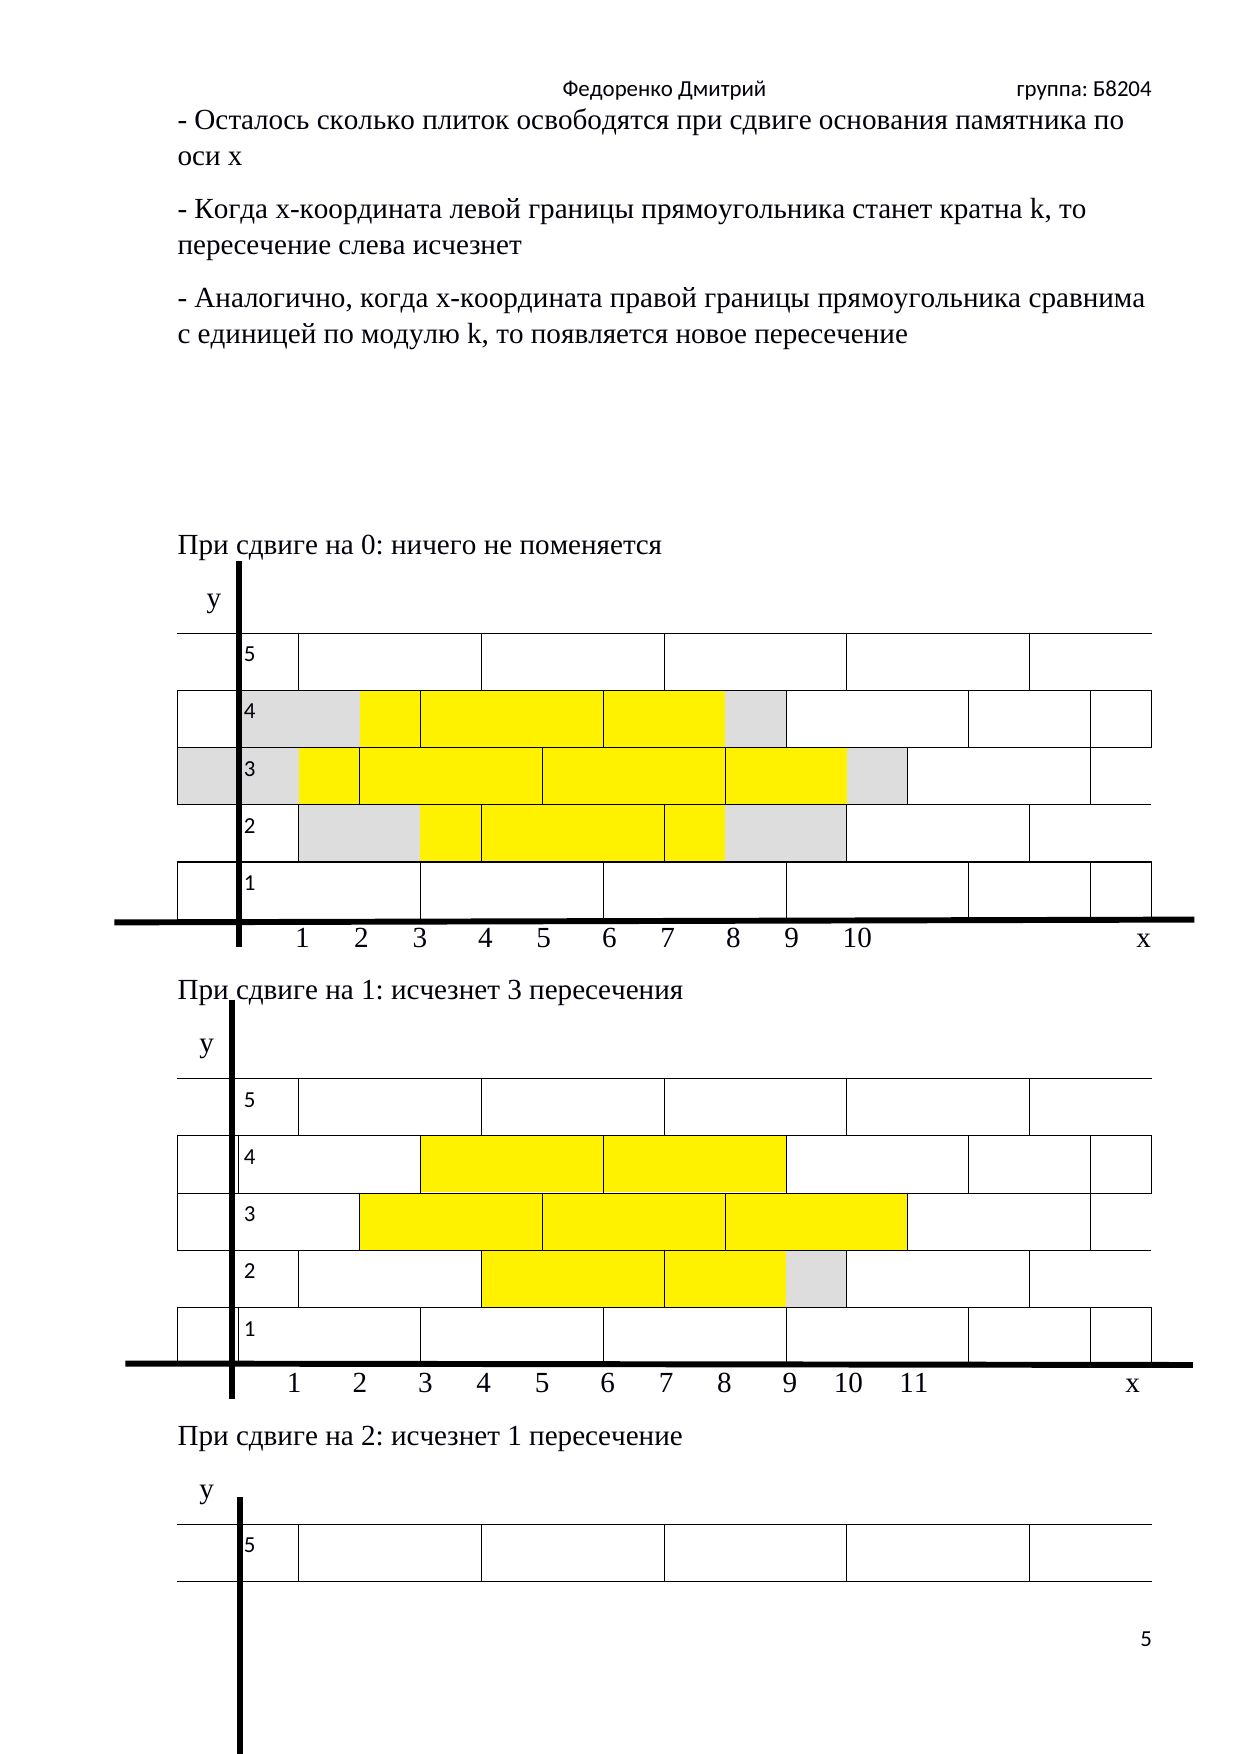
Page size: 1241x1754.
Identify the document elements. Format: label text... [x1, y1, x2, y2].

table_cell [847, 748, 907, 804]
table_cell [787, 1136, 847, 1192]
table_cell [725, 1308, 786, 1361]
text При сдвиге на 2: исчезнет 1 пересечение [177, 1418, 1152, 1451]
table_header [543, 1525, 603, 1581]
table_header [786, 1525, 846, 1581]
table_cell [1091, 748, 1152, 804]
table_header [482, 634, 543, 690]
text - Аналогично, когда x-координата правой границы прямоугольника сравнима с единицей по модулю k, то появляется новое пересечение [177, 280, 1152, 349]
table_cell [178, 1136, 229, 1192]
table_cell [1029, 1136, 1090, 1192]
table_header [725, 1525, 786, 1581]
table_cell [603, 1194, 664, 1250]
table_header [1030, 1079, 1090, 1135]
table_cell [787, 1308, 847, 1361]
text - Когда x-координата левой границы прямоугольника станет кратна k, то пересечение слева исчезнет [177, 191, 1152, 260]
table_cell [482, 1136, 543, 1192]
table_header [360, 1525, 420, 1581]
table_cell [664, 691, 725, 747]
table_cell [908, 691, 968, 747]
table_cell [969, 691, 1029, 747]
table_cell [786, 1251, 846, 1307]
table_cell [969, 1251, 1029, 1307]
table_cell [1029, 748, 1090, 804]
table_cell [1030, 1251, 1090, 1307]
table_cell [604, 1308, 664, 1361]
table_cell [1091, 863, 1151, 916]
table_cell [1029, 1308, 1090, 1361]
table_header [360, 634, 420, 690]
text [235, 1025, 1152, 1059]
table_header [665, 1525, 725, 1581]
table_cell [908, 1308, 968, 1361]
table_cell [178, 691, 236, 747]
table_cell [1091, 1308, 1151, 1361]
table_cell [1091, 691, 1151, 747]
table_header [969, 634, 1029, 690]
text При сдвиге на 1: исчезнет 3 пересечения [177, 972, 1152, 1006]
table_header [420, 634, 481, 690]
table_cell [1029, 1194, 1090, 1250]
table_cell [787, 863, 847, 917]
table_header [603, 1079, 664, 1135]
table_cell 1 [242, 863, 299, 919]
table_cell [543, 1251, 603, 1307]
table_cell [178, 863, 236, 919]
table_cell [421, 863, 482, 918]
text [242, 580, 1152, 613]
table_header [847, 1525, 908, 1581]
table_header [299, 1525, 360, 1581]
table_cell [482, 1308, 543, 1361]
table_cell [908, 805, 968, 861]
table_cell [1091, 1194, 1152, 1250]
table_cell [299, 1251, 360, 1307]
table_cell 4 [242, 691, 299, 747]
table_cell [178, 748, 236, 804]
table_header [847, 634, 908, 690]
table_header [299, 1079, 360, 1135]
table_cell [726, 1194, 786, 1250]
table_header [1030, 634, 1090, 690]
table_cell [786, 805, 846, 861]
table_cell [847, 863, 908, 917]
table_cell [360, 805, 420, 861]
table_cell [543, 1136, 603, 1192]
table_cell [421, 1136, 482, 1192]
table_cell [543, 691, 603, 747]
table_cell [543, 863, 603, 918]
table_cell [847, 805, 908, 861]
table_cell [664, 1308, 725, 1361]
table_header [177, 1079, 229, 1135]
table_cell [847, 691, 908, 747]
table_cell [665, 805, 725, 861]
table_cell [299, 863, 360, 918]
table_cell 4 [239, 1136, 299, 1192]
table_cell [543, 1308, 603, 1361]
table_header [665, 1079, 725, 1135]
table_cell [1090, 804, 1152, 861]
text [177, 1367, 229, 1399]
table_header [482, 1525, 543, 1581]
table_cell [908, 1136, 968, 1192]
table_header 5 [238, 1079, 298, 1135]
table_header [543, 1079, 603, 1135]
table_cell [299, 691, 360, 747]
text При сдвиге на 0: ничего не поменяется [177, 527, 1152, 561]
table_cell [908, 863, 968, 917]
table_cell [299, 1308, 360, 1360]
table_cell [725, 691, 786, 747]
table_header [177, 634, 236, 690]
table_header [603, 1525, 664, 1581]
table_cell [1091, 1136, 1151, 1192]
table_cell [360, 863, 420, 918]
table_cell [847, 1194, 907, 1250]
table_cell [360, 1251, 420, 1307]
table_header [665, 634, 725, 690]
table_cell 2 [242, 805, 298, 861]
table_cell [847, 1136, 908, 1192]
table_header [1030, 1525, 1090, 1581]
table_header [543, 634, 603, 690]
table_header [969, 1079, 1029, 1135]
table_cell [604, 1136, 664, 1192]
table_cell 3 [242, 748, 299, 804]
table_cell [177, 805, 236, 861]
table_cell [969, 1308, 1029, 1361]
table_header [1090, 1525, 1152, 1581]
table_cell [420, 748, 482, 804]
table_header [603, 634, 664, 690]
table_cell [664, 863, 725, 917]
text 1 2 3 4 5 6 7 8 9 10 11 x [235, 1367, 1152, 1399]
table_cell 2 [238, 1251, 298, 1307]
table_cell [360, 691, 420, 747]
table_header 5 [243, 1525, 298, 1581]
table_header [725, 634, 786, 690]
table_cell [299, 805, 360, 861]
table_cell [603, 748, 664, 804]
table_cell [664, 1136, 725, 1192]
table_cell [725, 805, 786, 861]
table_header [482, 1079, 543, 1135]
table_cell [482, 863, 543, 918]
table_cell [420, 805, 481, 861]
table_cell [420, 1194, 482, 1250]
table_header [299, 634, 360, 690]
text y [177, 1025, 229, 1059]
table_cell [604, 863, 664, 918]
table_header [177, 1525, 237, 1581]
table_cell [1030, 805, 1090, 861]
table_cell [421, 691, 482, 747]
table_header [847, 1079, 908, 1135]
table_cell [603, 1251, 664, 1307]
table_header [969, 1525, 1029, 1581]
table_header [420, 1079, 481, 1135]
table_cell [482, 805, 543, 861]
table_cell [603, 805, 664, 861]
table_cell [360, 1308, 420, 1360]
table_header [908, 1079, 968, 1135]
table_header [725, 1079, 786, 1135]
table_cell [664, 748, 725, 804]
table_cell [969, 863, 1029, 917]
text y [177, 1471, 1152, 1504]
table_cell [1029, 691, 1090, 747]
table_cell [665, 1251, 725, 1307]
table_header 5 [242, 634, 298, 690]
table_cell [543, 1194, 603, 1250]
table_cell [482, 1251, 543, 1307]
table_cell [177, 1251, 229, 1307]
table_cell [543, 805, 603, 861]
table_cell [178, 1308, 229, 1360]
table_cell [847, 1308, 908, 1361]
text - Осталось сколько плиток освободятся при сдвиге основания памятника по оси x [177, 102, 1152, 171]
table_cell [543, 748, 603, 804]
table_cell [908, 1251, 968, 1307]
table_cell [664, 1194, 725, 1250]
table_cell [1090, 1250, 1152, 1307]
table_cell 1 [239, 1308, 299, 1360]
table_cell 3 [238, 1194, 299, 1250]
table_cell [482, 1194, 542, 1250]
table_cell [908, 748, 968, 804]
table_cell [726, 748, 786, 804]
table_header [908, 634, 968, 690]
table_header [1090, 634, 1152, 690]
table_cell [482, 748, 542, 804]
table_cell [969, 748, 1029, 804]
text y [177, 580, 236, 613]
table_cell [299, 1194, 359, 1250]
table_cell [969, 1194, 1029, 1250]
table_cell [360, 748, 420, 804]
table_header [360, 1079, 420, 1135]
table_cell [482, 691, 543, 747]
table_cell [725, 863, 786, 917]
table_cell [299, 748, 359, 804]
table_cell [787, 691, 847, 747]
table_cell [908, 1194, 968, 1250]
table_cell [360, 1136, 420, 1192]
table_cell [1029, 863, 1090, 917]
text 1 2 3 4 5 6 7 8 9 10 x [177, 923, 1152, 953]
table_header [1090, 1079, 1152, 1135]
table_cell [725, 1136, 786, 1192]
table_header [786, 634, 846, 690]
table_cell [178, 1194, 229, 1250]
table_cell [969, 805, 1029, 861]
table_cell [299, 1136, 360, 1192]
table_cell [786, 1194, 847, 1250]
table_cell [360, 1194, 420, 1250]
table_cell [421, 1308, 482, 1361]
table_cell [420, 1251, 481, 1307]
table_header [420, 1525, 481, 1581]
table_header [786, 1079, 846, 1135]
table_cell [725, 1251, 786, 1307]
table_header [908, 1525, 968, 1581]
table_cell [786, 748, 847, 804]
table_cell [604, 691, 664, 747]
table_cell [847, 1251, 908, 1307]
table_cell [969, 1136, 1029, 1192]
